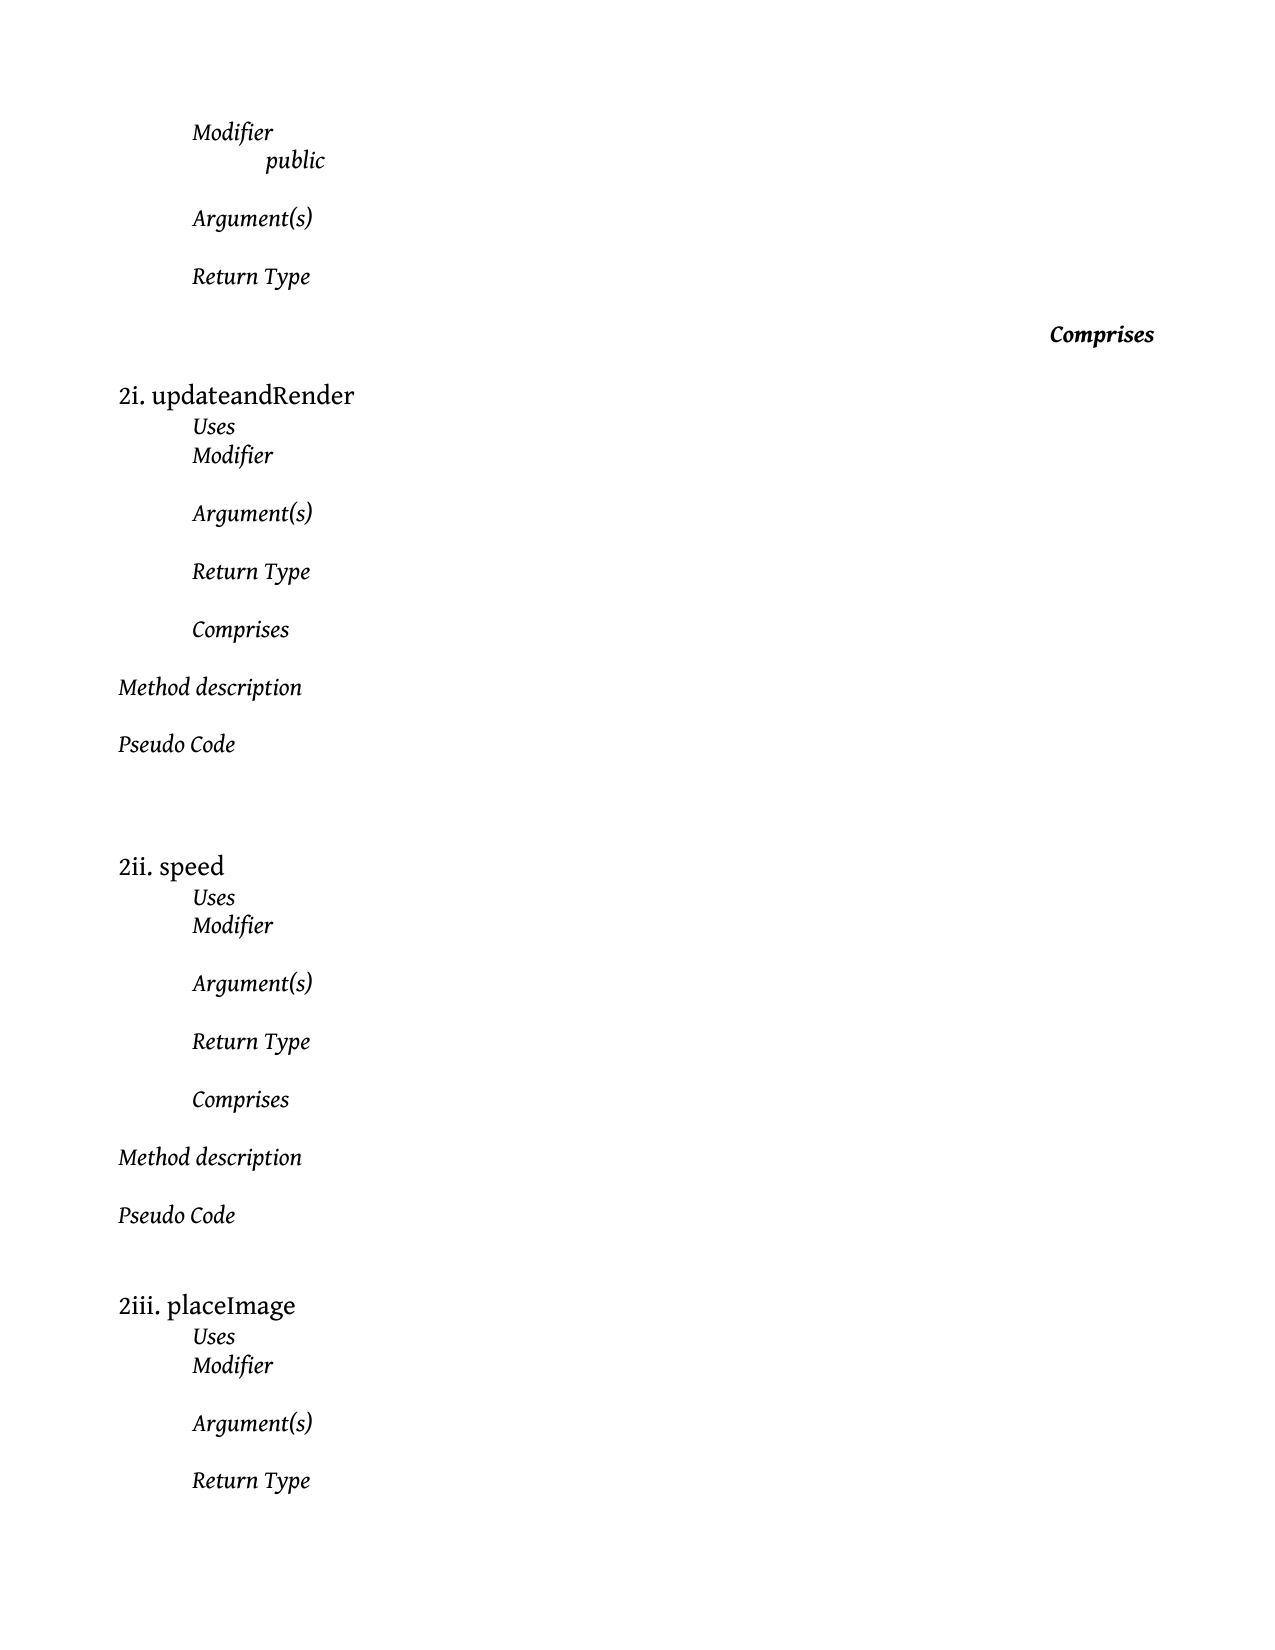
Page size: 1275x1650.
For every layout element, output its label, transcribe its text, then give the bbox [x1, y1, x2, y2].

text Argument(s) [118, 205, 1157, 234]
text Argument(s) [118, 970, 1157, 999]
text Argument(s) [118, 1409, 1157, 1438]
text Return Type [118, 557, 1157, 586]
text Pseudo Code [118, 1202, 1157, 1231]
text Comprises [118, 615, 1157, 644]
text Modifier [118, 118, 1157, 147]
text Uses [118, 412, 1157, 441]
text Modifier [118, 1351, 1157, 1380]
text Uses [118, 1322, 1157, 1351]
text 2ii. speed [118, 852, 1157, 883]
text Return Type [118, 1028, 1157, 1057]
text Comprises [118, 1086, 1157, 1115]
text Modifier [118, 441, 1157, 470]
text Return Type [118, 1467, 1157, 1496]
text Comprises [118, 321, 1157, 350]
text Pseudo Code [118, 731, 1157, 760]
text Method description [118, 673, 1157, 702]
text Argument(s) [118, 499, 1157, 528]
text Modifier [118, 912, 1157, 941]
text public [118, 147, 1157, 176]
text Method description [118, 1144, 1157, 1173]
text 2i. updateandRender [118, 381, 1157, 412]
text Uses [118, 883, 1157, 912]
text 2iii. placeImage [118, 1291, 1157, 1322]
text Return Type [118, 263, 1157, 292]
